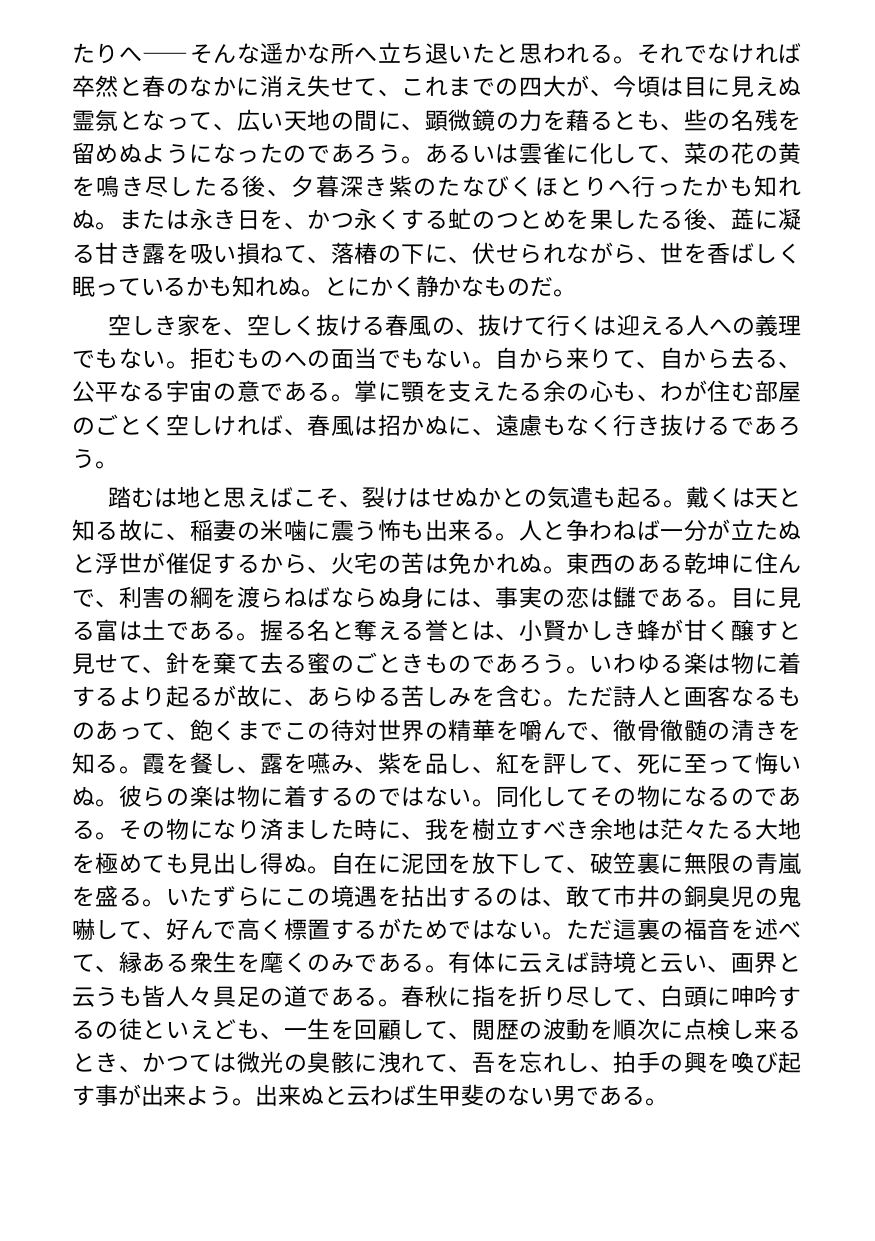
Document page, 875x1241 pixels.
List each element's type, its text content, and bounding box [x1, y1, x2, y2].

text 空しき家を、空しく抜ける春風の、抜けて行くは迎える人への義理でもない。拒むものへの面当でもない。自から来りて、自から去る、公平なる宇宙の意である。掌に顎を支えたる余の心も、わが住む部屋のごとく空しければ、春風は招かぬに、遠慮もなく行き抜けるであろう。 [72, 308, 802, 474]
text 踏むは地と思えばこそ、裂けはせぬかとの気遣も起る。戴くは天と知る故に、稲妻の米噛に震う怖も出来る。人と争わねば一分が立たぬと浮世が催促するから、火宅の苦は免かれぬ。東西のある乾坤に住んで、利害の綱を渡らねばならぬ身には、事実の恋は讎である。目に見る富は土である。握る名と奪える誉とは、小賢かしき蜂が甘く醸すと見せて、針を棄て去る蜜のごときものであろう。いわゆる楽は物に着するより起るが故に、あらゆる苦しみを含む。ただ詩人と画客なるものあって、飽くまでこの待対世界の精華を嚼んで、徹骨徹髄の清きを知る。霞を餐し、露を嚥み、紫を品し、紅を評して、死に至って悔いぬ。彼らの楽は物に着するのではない。同化してその物になるのである。その物になり済ました時に、我を樹立すべき余地は茫々たる大地を極めても見出し得ぬ。自在に泥団を放下して、破笠裏に無限の青嵐を盛る。いたずらにこの境遇を拈出するのは、敢て市井の銅臭児の鬼嚇して、好んで高く標置するがためではない。ただ這裏の福音を述べて、縁ある衆生を麾くのみである。有体に云えば詩境と云い、画界と云うも皆人々具足の道である。春秋に指を折り尽して、白頭に呻吟するの徒といえども、一生を回顧して、閲歴の波動を順次に点検し来るとき、かつては微光の臭骸に洩れて、吾を忘れし、拍手の興を喚び起す事が出来よう。出来ぬと云わば生甲斐のない男である。 [72, 480, 802, 1111]
text たりへ――そんな遥かな所へ立ち退いたと思われる。それでなければ卒然と春のなかに消え失せて、これまでの四大が、今頃は目に見えぬ霊氛となって、広い天地の間に、顕微鏡の力を藉るとも、些の名残を留めぬようになったのであろう。あるいは雲雀に化して、菜の花の黄を鳴き尽したる後、夕暮深き紫のたなびくほとりへ行ったかも知れぬ。または永き日を、かつ永くする虻のつとめを果したる後、蕋に凝る甘き露を吸い損ねて、落椿の下に、伏せられながら、世を香ばしく眠っているかも知れぬ。とにかく静かなものだ。 [72, 36, 802, 302]
